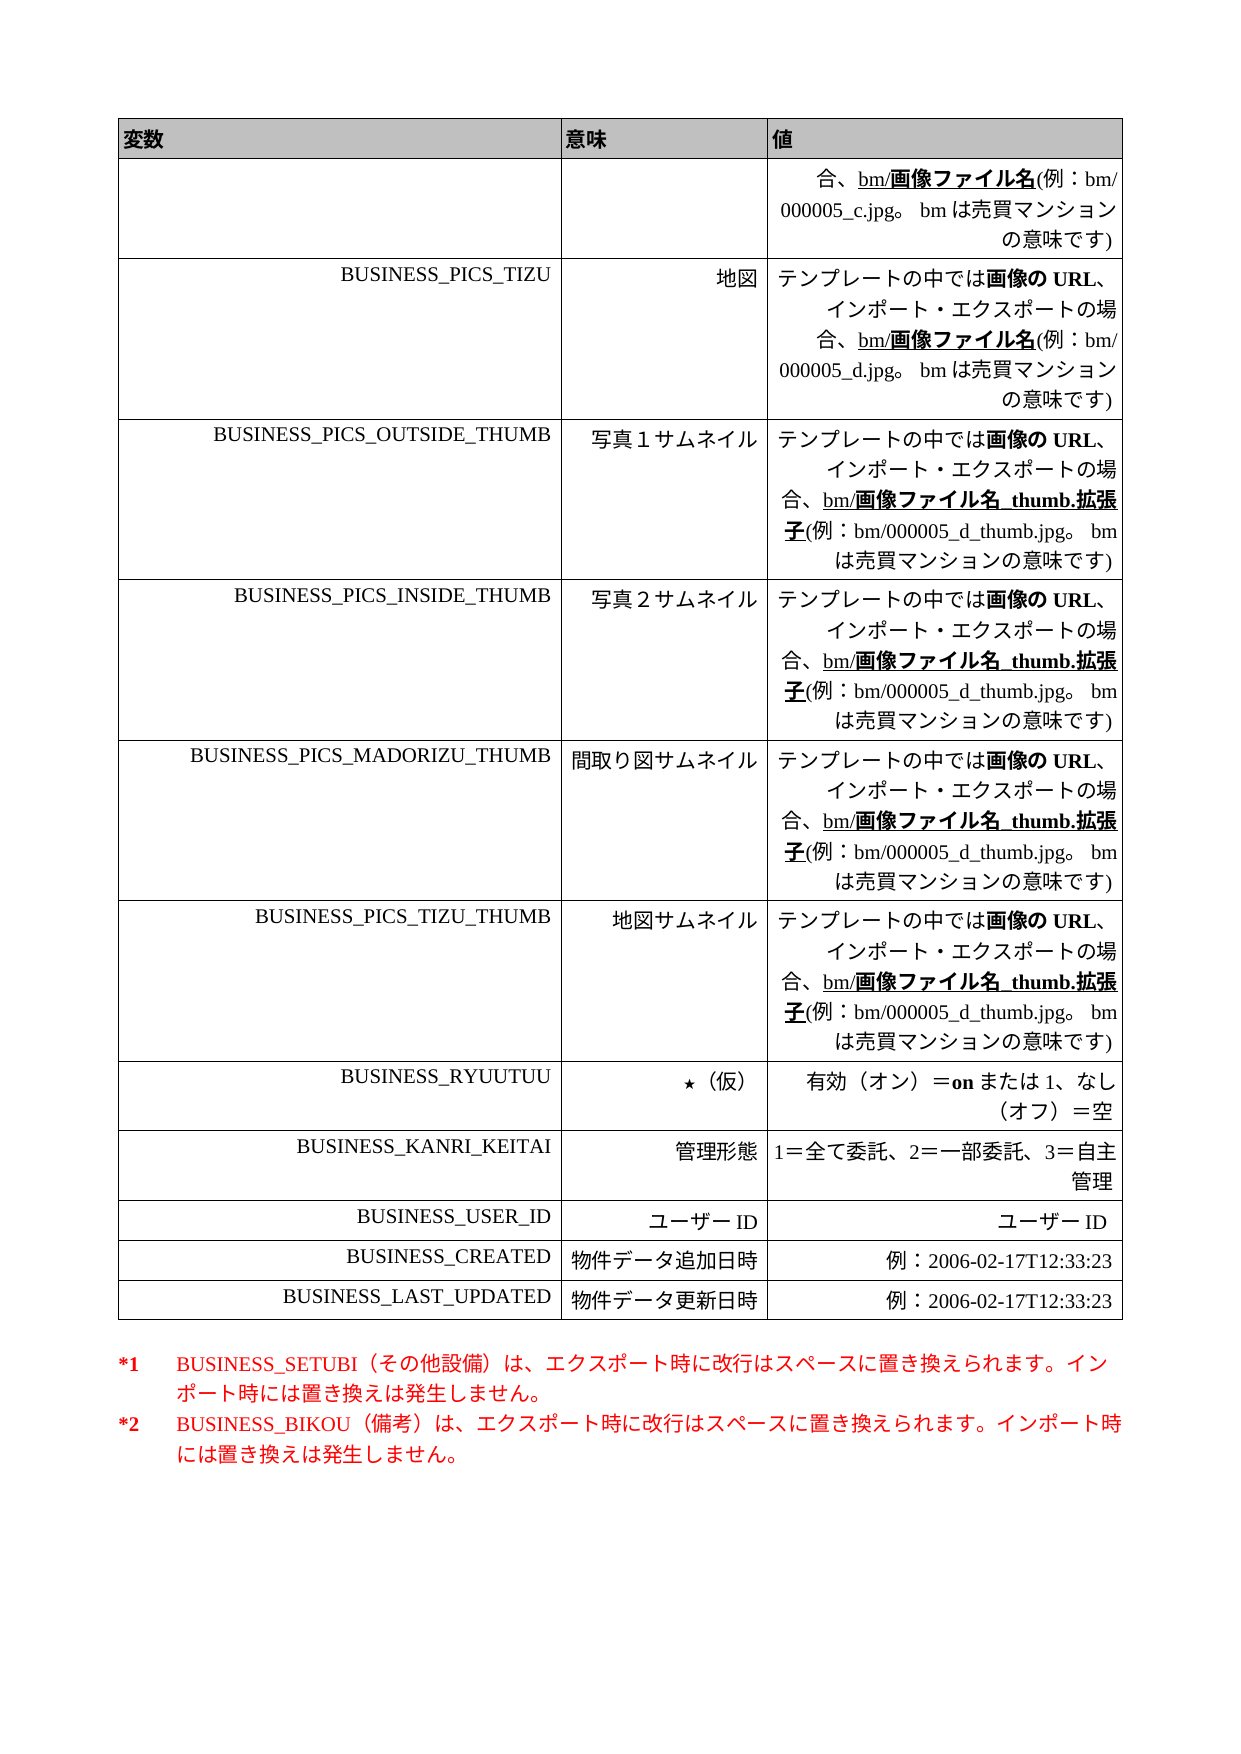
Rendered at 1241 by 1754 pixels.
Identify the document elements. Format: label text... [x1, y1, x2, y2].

table_cell 地図サムネイル [562, 901, 767, 1061]
table_header 変数 [119, 119, 561, 158]
table_cell 例：2006-02-17T12:33:23 [768, 1241, 1122, 1280]
table_cell BUSINESS_LAST_UPDATED [119, 1281, 561, 1319]
table_cell 有効（オン）＝onまたは1、なし（オフ）＝空 [768, 1062, 1122, 1130]
table_cell 写真２サムネイル [562, 580, 767, 739]
table_cell BUSINESS_PICS_TIZU_THUMB [119, 901, 561, 1061]
table_cell 間取り図サムネイル [562, 741, 767, 900]
table_header 意味 [562, 119, 767, 158]
table_cell 写真１サムネイル [562, 420, 767, 579]
table_cell BUSINESS_PICS_TIZU [119, 259, 561, 418]
text *2 BUSINESS_BIKOU（備考）は、エクスポート時に改行はスペースに置き換えられます。インポート時には置き換えは発生しません。 [118, 1408, 1122, 1468]
table_cell テンプレートの中では画像のURL、インポート・エクスポートの場合、bm/画像ファイル名_thumb.拡張子(例：bm/000005_d_thumb.jpg。 bmは売買マンションの意味です) [768, 580, 1122, 739]
table_cell 1＝全て委託、2＝一部委託、3＝自主管理 [768, 1131, 1122, 1200]
table_cell BUSINESS_CREATED [119, 1241, 561, 1280]
table_cell [119, 159, 561, 258]
table_cell テンプレートの中では画像のURL、インポート・エクスポートの場合、bm/画像ファイル名_thumb.拡張子(例：bm/000005_d_thumb.jpg。 bmは売買マンションの意味です) [768, 901, 1122, 1061]
table_cell テンプレートの中では画像のURL、インポート・エクスポートの場合、bm/画像ファイル名_thumb.拡張子(例：bm/000005_d_thumb.jpg。 bmは売買マンションの意味です) [768, 420, 1122, 579]
table_cell 管理形態 [562, 1131, 767, 1200]
table_cell テンプレートの中では画像のURL、インポート・エクスポートの場合、bm/画像ファイル名_thumb.拡張子(例：bm/000005_d_thumb.jpg。 bmは売買マンションの意味です) [768, 741, 1122, 900]
table_cell 合、bm/画像ファイル名(例：bm/000005_c.jpg。 bmは売買マンションの意味です) [768, 159, 1122, 258]
table_cell ユーザーID [768, 1201, 1122, 1240]
table_cell ★（仮） [562, 1062, 767, 1130]
table_cell BUSINESS_RYUUTUU [119, 1062, 561, 1130]
table_header 値 [768, 119, 1122, 158]
table_cell 地図 [562, 259, 767, 418]
table_cell BUSINESS_KANRI_KEITAI [119, 1131, 561, 1200]
table_cell 物件データ追加日時 [562, 1241, 767, 1280]
table_cell [562, 159, 767, 258]
table_cell 物件データ更新日時 [562, 1281, 767, 1319]
table_cell BUSINESS_PICS_OUTSIDE_THUMB [119, 420, 561, 579]
table_cell 例：2006-02-17T12:33:23 [768, 1281, 1122, 1319]
text *1 BUSINESS_SETUBI（その他設備）は、エクスポート時に改行はスペースに置き換えられます。インポート時には置き換えは発生しません。 [118, 1347, 1122, 1408]
table_cell テンプレートの中では画像のURL、インポート・エクスポートの場合、bm/画像ファイル名(例：bm/000005_d.jpg。 bmは売買マンションの意味です) [768, 259, 1122, 418]
table_cell BUSINESS_PICS_MADORIZU_THUMB [119, 741, 561, 900]
table_cell BUSINESS_PICS_INSIDE_THUMB [119, 580, 561, 739]
table_cell BUSINESS_USER_ID [119, 1201, 561, 1240]
table_cell ユーザーID [562, 1201, 767, 1240]
